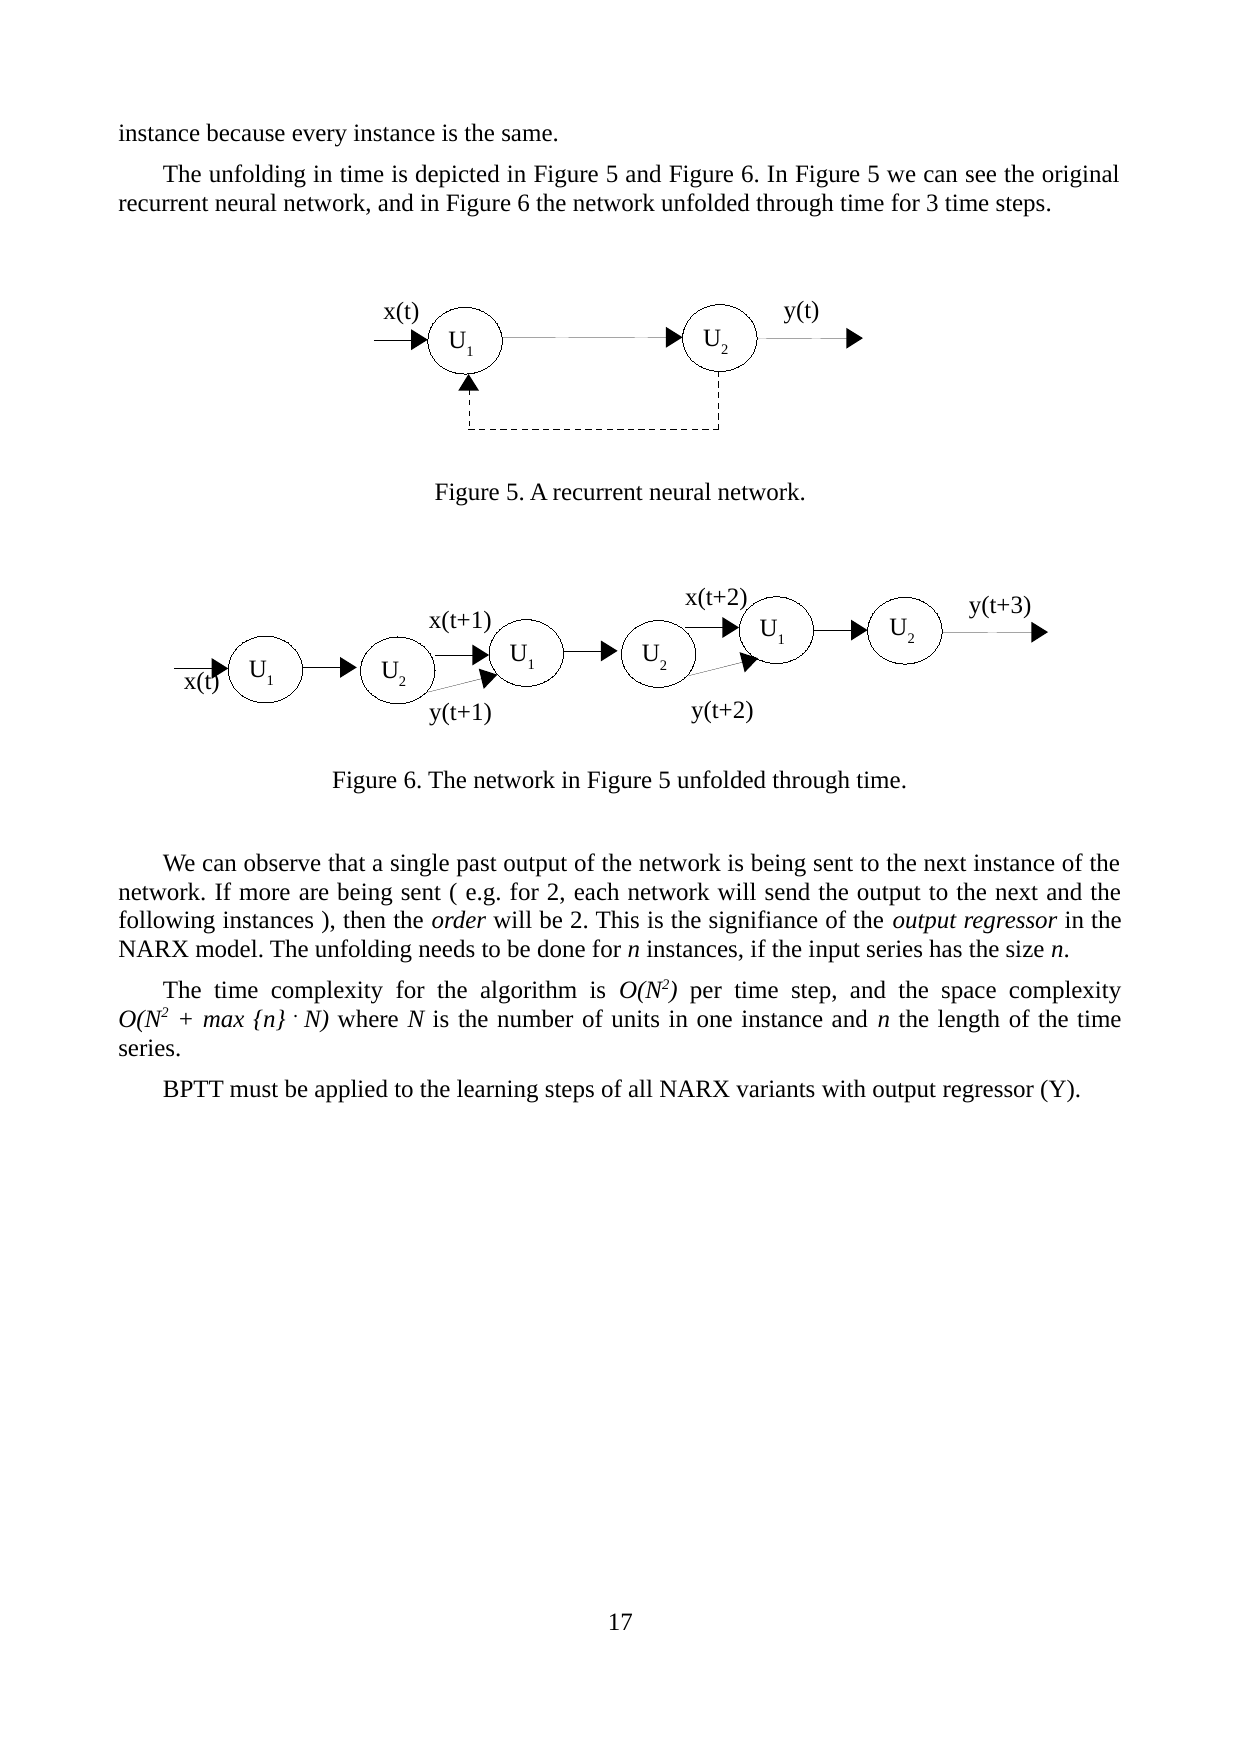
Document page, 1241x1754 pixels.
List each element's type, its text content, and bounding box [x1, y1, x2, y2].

text Figure 6. The network in Figure 5 unfolded through time. [117, 766, 1122, 794]
text The unfolding in time is depicted in Figure 5 and Figure 6. In Figure 5 we can see the original recurrent neural network, and in Figure 6 the network unfolded through time for 3 time steps. [118, 159, 1122, 217]
text BPTT must be applied to the learning steps of all NARX variants with output regressor (Y). [118, 1074, 1122, 1103]
text The time complexity for the algorithm is O(N2) per time step, and the space complexity O(N2 + max {n} . N) where N is the number of units in one instance and n the length of the time series. [118, 976, 1122, 1062]
text We can observe that a single past output of the network is being sent to the next instance of the network. If more are being sent ( e.g. for 2, each network will send the output to the next and the following instances ), then the order will be 2. This is the signifiance of the output regressor in the NARX model. The unfolding needs to be done for n instances, if the input series has the size n. [118, 848, 1122, 963]
text instance because every instance is the same. [118, 118, 1122, 147]
text Figure 5. A recurrent neural network. [118, 477, 1122, 506]
